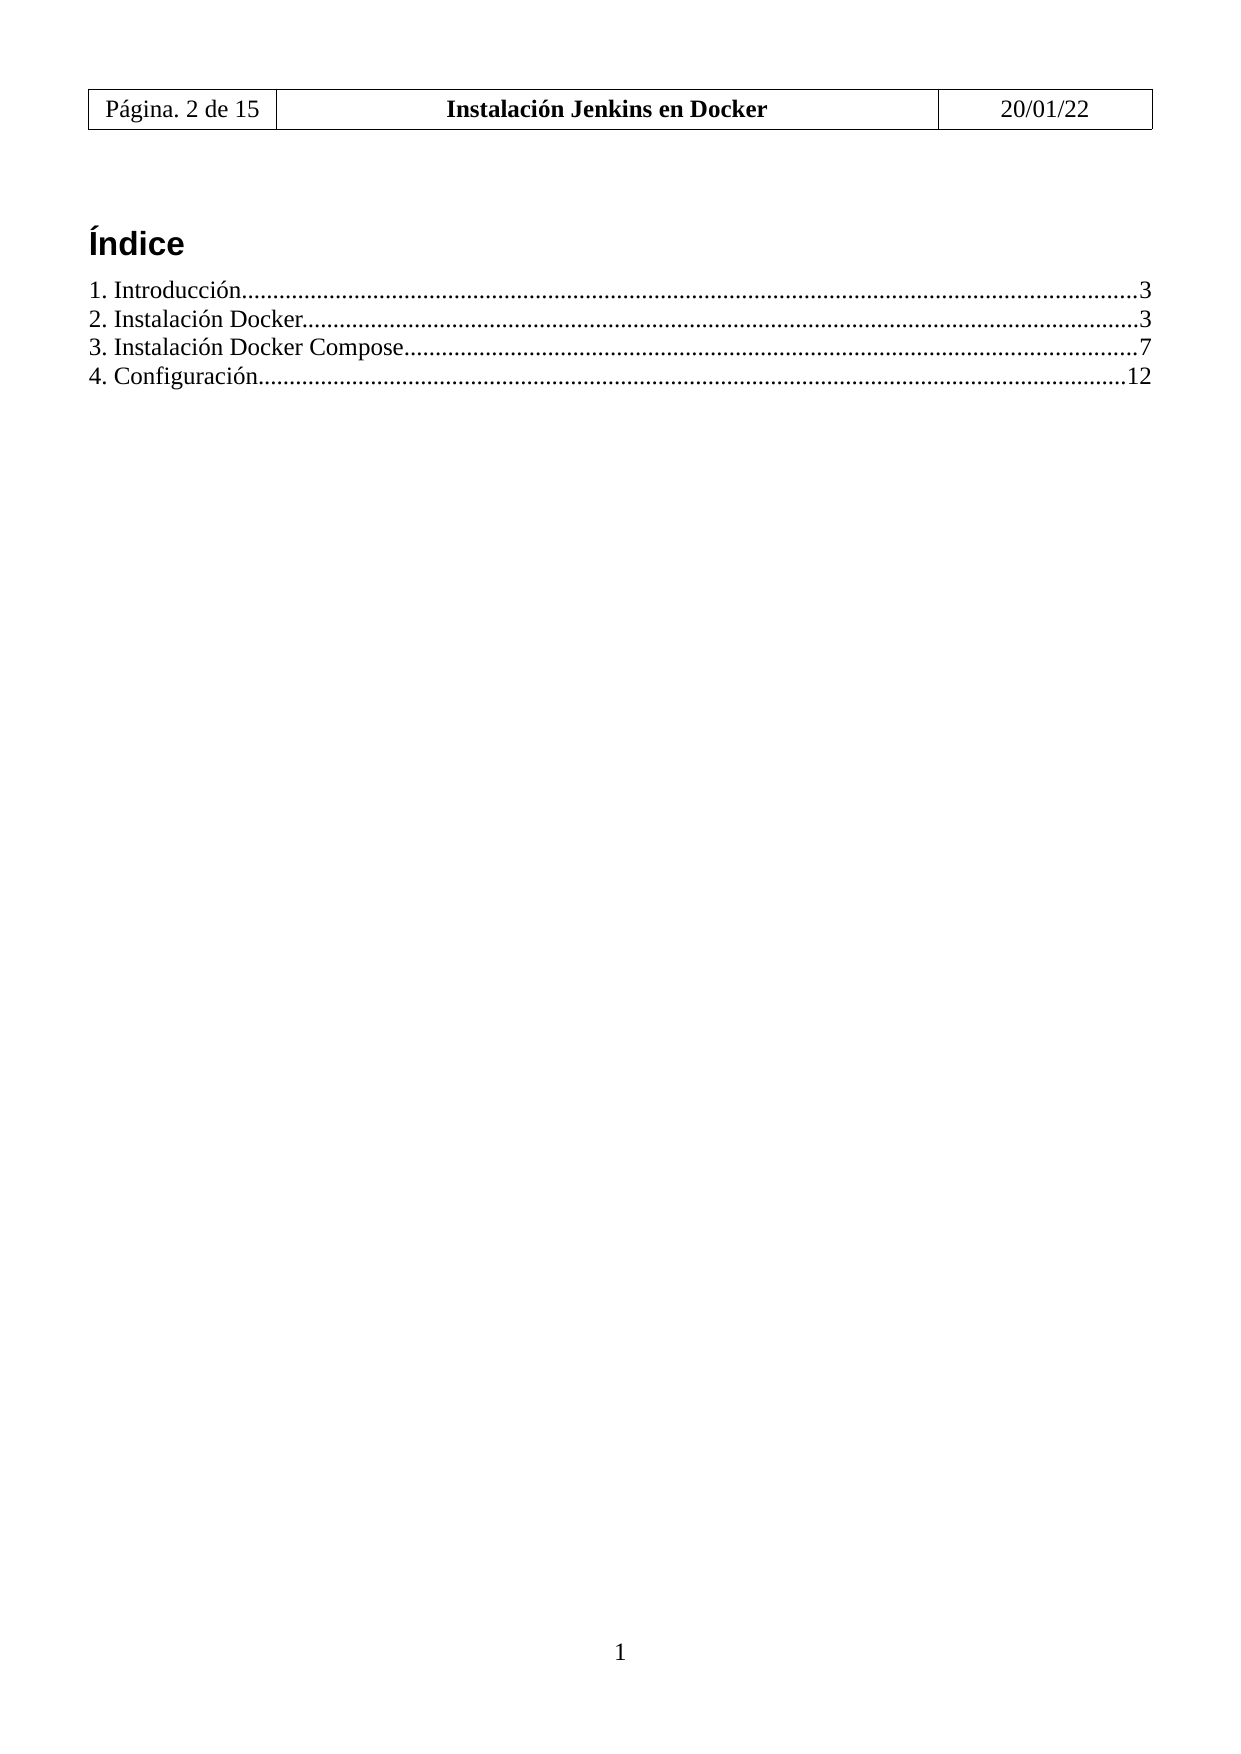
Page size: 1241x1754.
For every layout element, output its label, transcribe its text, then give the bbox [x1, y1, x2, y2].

text 2. Instalación Docker. 3 [88, 304, 1152, 332]
text 1. Introducción. 3 [88, 275, 1152, 304]
subtitle Índice [88, 224, 1152, 262]
text 4. Configuración. 12 [88, 361, 1152, 390]
text 3. Instalación Docker Compose. 7 [88, 332, 1152, 361]
